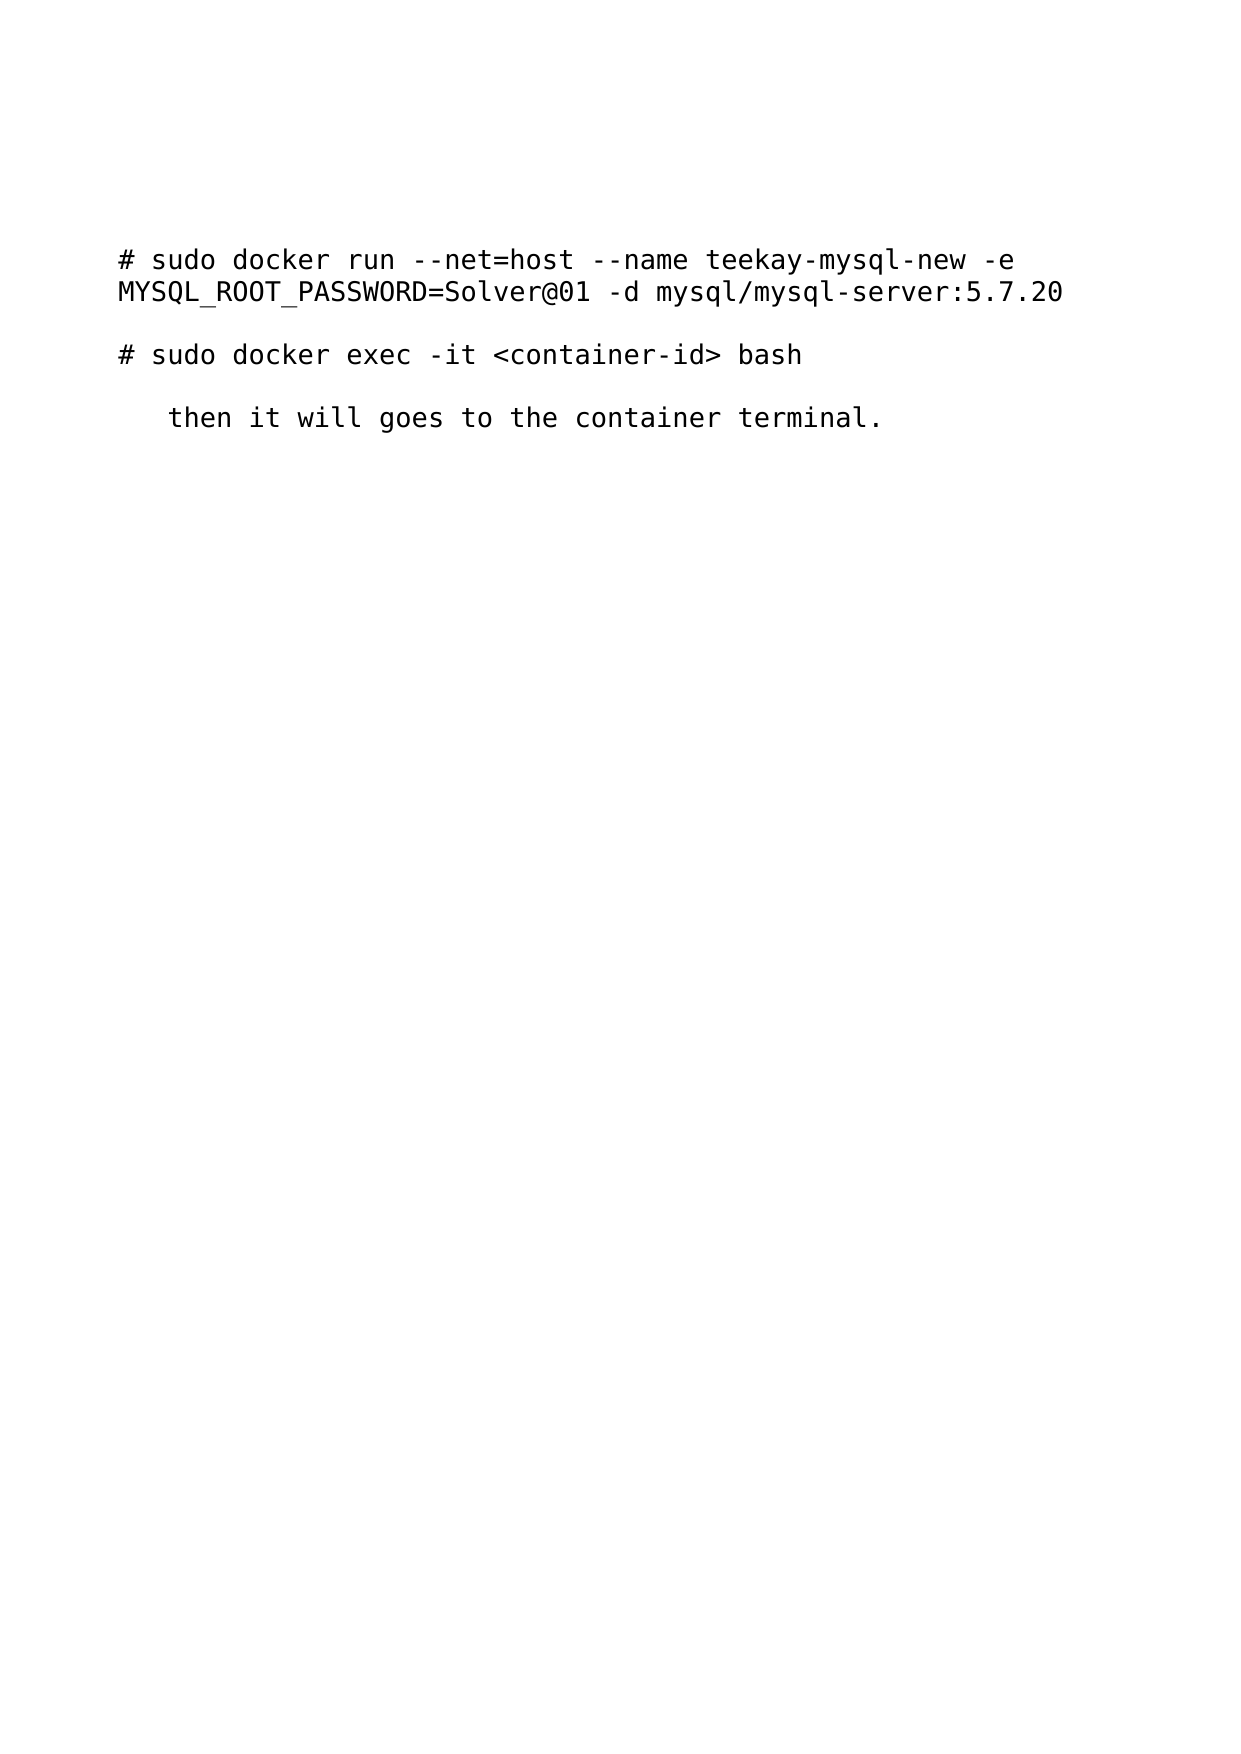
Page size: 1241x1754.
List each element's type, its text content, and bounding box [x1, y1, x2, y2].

text # sudo docker run --net=host --name teekay-mysql-new -e MYSQL_ROOT_PASSWORD=Solver@01 -d mysql/mysql-server:5.7.20 [118, 244, 1122, 307]
text # sudo docker exec -it <container-id> bash [118, 339, 1122, 371]
text then it will goes to the container terminal. [118, 402, 1122, 434]
